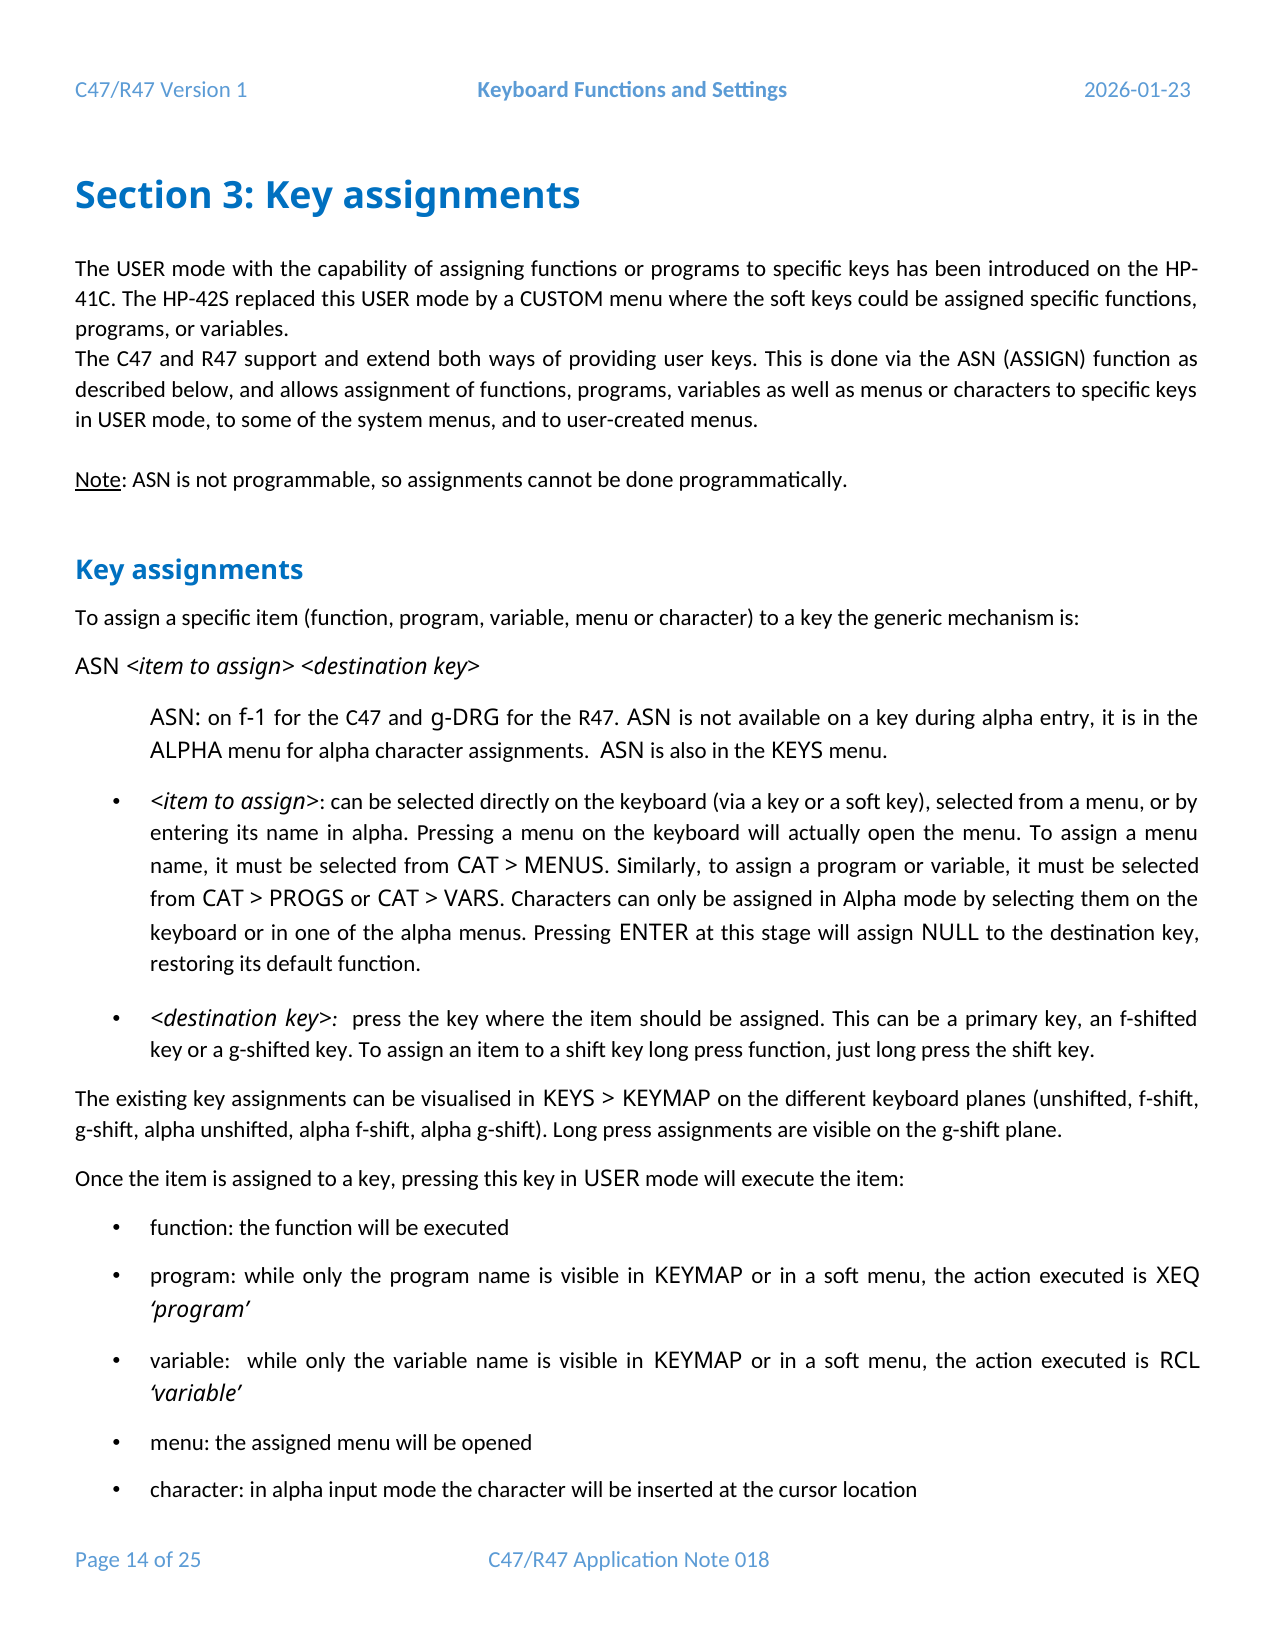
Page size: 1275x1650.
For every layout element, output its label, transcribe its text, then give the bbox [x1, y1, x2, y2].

list variable: while only the variable name is visible in KEYMAP or in a soft menu, the action executed is RCL ‘variable’ [112, 1344, 1200, 1409]
list character: in alpha input mode the character will be inserted at the cursor location [112, 1475, 1200, 1503]
list menu: the assigned menu will be opened [112, 1428, 1200, 1456]
subtitle Section 3: Key assignments [75, 169, 1200, 220]
list <item to assign>: can be selected directly on the keyboard (via a key or a soft key), selected from a menu, or by entering its name in alpha. Pressing a menu on the keyboard will actually open the menu. To assign a menu name, it must be selected from CAT > MENUS. Similarly, to assign a program or variable, it must be selected from CAT > PROGS or CAT > VARS. Characters can only be assigned in Alpha mode by selecting them on the keyboard or in one of the alpha menus. Pressing ENTER at this stage will assign NULL to the destination key, restoring its default function. [112, 784, 1200, 977]
text The C47 and R47 support and extend both ways of providing user keys. This is done via the ASN (ASSIGN) function as described below, and allows assignment of functions, programs, variables as well as menus or characters to specific keys in USER mode, to some of the system menus, and to user-created menus. [75, 344, 1200, 433]
list ASN: on f-1 for the C47 and g-DRG for the R47. ASN is not available on a key during alpha entry, it is in the ALPHA menu for alpha character assignments. ASN is also in the KEYS menu. [112, 700, 1200, 765]
text To assign a specific item (function, program, variable, menu or character) to a key the generic mechanism is: [75, 603, 1200, 631]
subtitle Key assignments [75, 551, 1200, 588]
list <destination key>: press the key where the item should be assigned. This can be a primary key, an f-shifted key or a g-shifted key. To assign an item to a shift key long press function, just long press the shift key. [112, 1002, 1200, 1063]
text ASN <item to assign> <destination key> [75, 650, 1200, 681]
list program: while only the program name is visible in KEYMAP or in a soft menu, the action executed is XEQ ‘program’ [112, 1259, 1200, 1324]
text Once the item is assigned to a key, pressing this key in USER mode will execute the item: [75, 1162, 1200, 1193]
list function: the function will be executed [112, 1213, 1200, 1241]
text The existing key assignments can be visualised in KEYS > KEYMAP on the different keyboard planes (unshifted, f-shift, g-shift, alpha unshifted, alpha f-shift, alpha g-shift). Long press assignments are visible on the g-shift plane. [75, 1082, 1200, 1143]
text Note: ASN is not programmable, so assignments cannot be done programmatically. [75, 465, 1200, 493]
text The USER mode with the capability of assigning functions or programs to specific keys has been introduced on the HP-41C. The HP-42S replaced this USER mode by a CUSTOM menu where the soft keys could be assigned specific functions, programs, or variables. [75, 254, 1200, 342]
